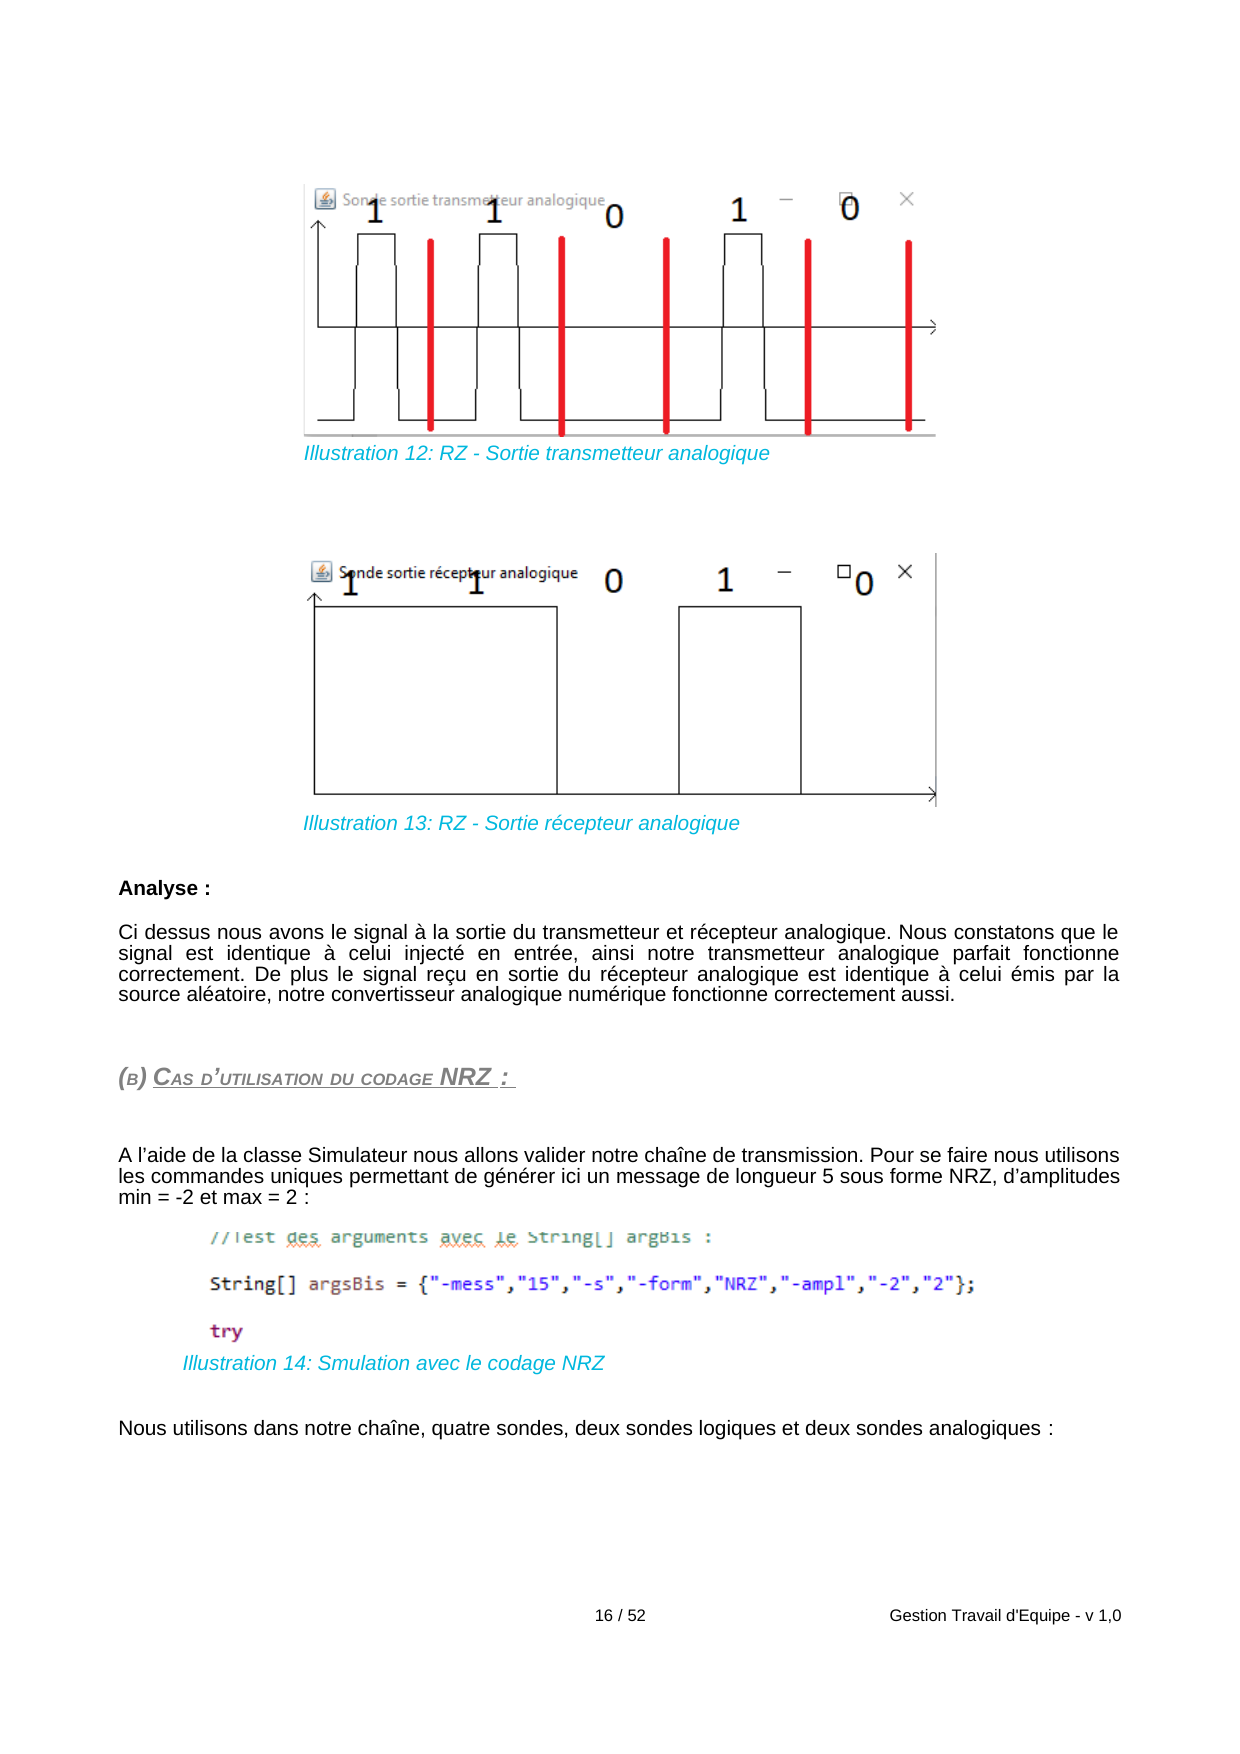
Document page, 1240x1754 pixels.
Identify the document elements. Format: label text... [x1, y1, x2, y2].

text Nous utilisons dans notre chaîne, quatre sondes, deux sondes logiques et deux sondes analogiques : [118, 1419, 1121, 1440]
subtitle Cas d’utilisation du codage NRZ : [118, 1062, 1121, 1091]
text A l’aide de la classe Simulateur nous allons valider notre chaîne de transmission. Pour se faire nous utilisons les commandes uniques permettant de générer ici un message de longueur 5 sous forme NRZ, d’amplitudes min = -2 et max = 2 : [118, 1146, 1121, 1208]
picture [302, 553, 937, 807]
text Ci dessus nous avons le signal à la sortie du transmetteur et récepteur analogique. Nous constatons que le signal est identique à celui injecté en entrée, ainsi notre transmetteur analogique parfait fonctionne correctement. De plus le signal reçu en sortie du récepteur analogique est identique à celui émis par la source aléatoire, notre convertisseur analogique numérique fonctionne correctement aussi. [118, 923, 1121, 1006]
picture [303, 184, 936, 437]
text Illustration 14: Smulation avec le codage NRZ [182, 1347, 1057, 1375]
text Analyse : [118, 879, 1121, 900]
picture [182, 1232, 1058, 1347]
text Illustration 12: RZ - Sortie transmetteur analogique [304, 437, 936, 465]
text Illustration 13: RZ - Sortie récepteur analogique [303, 807, 937, 835]
